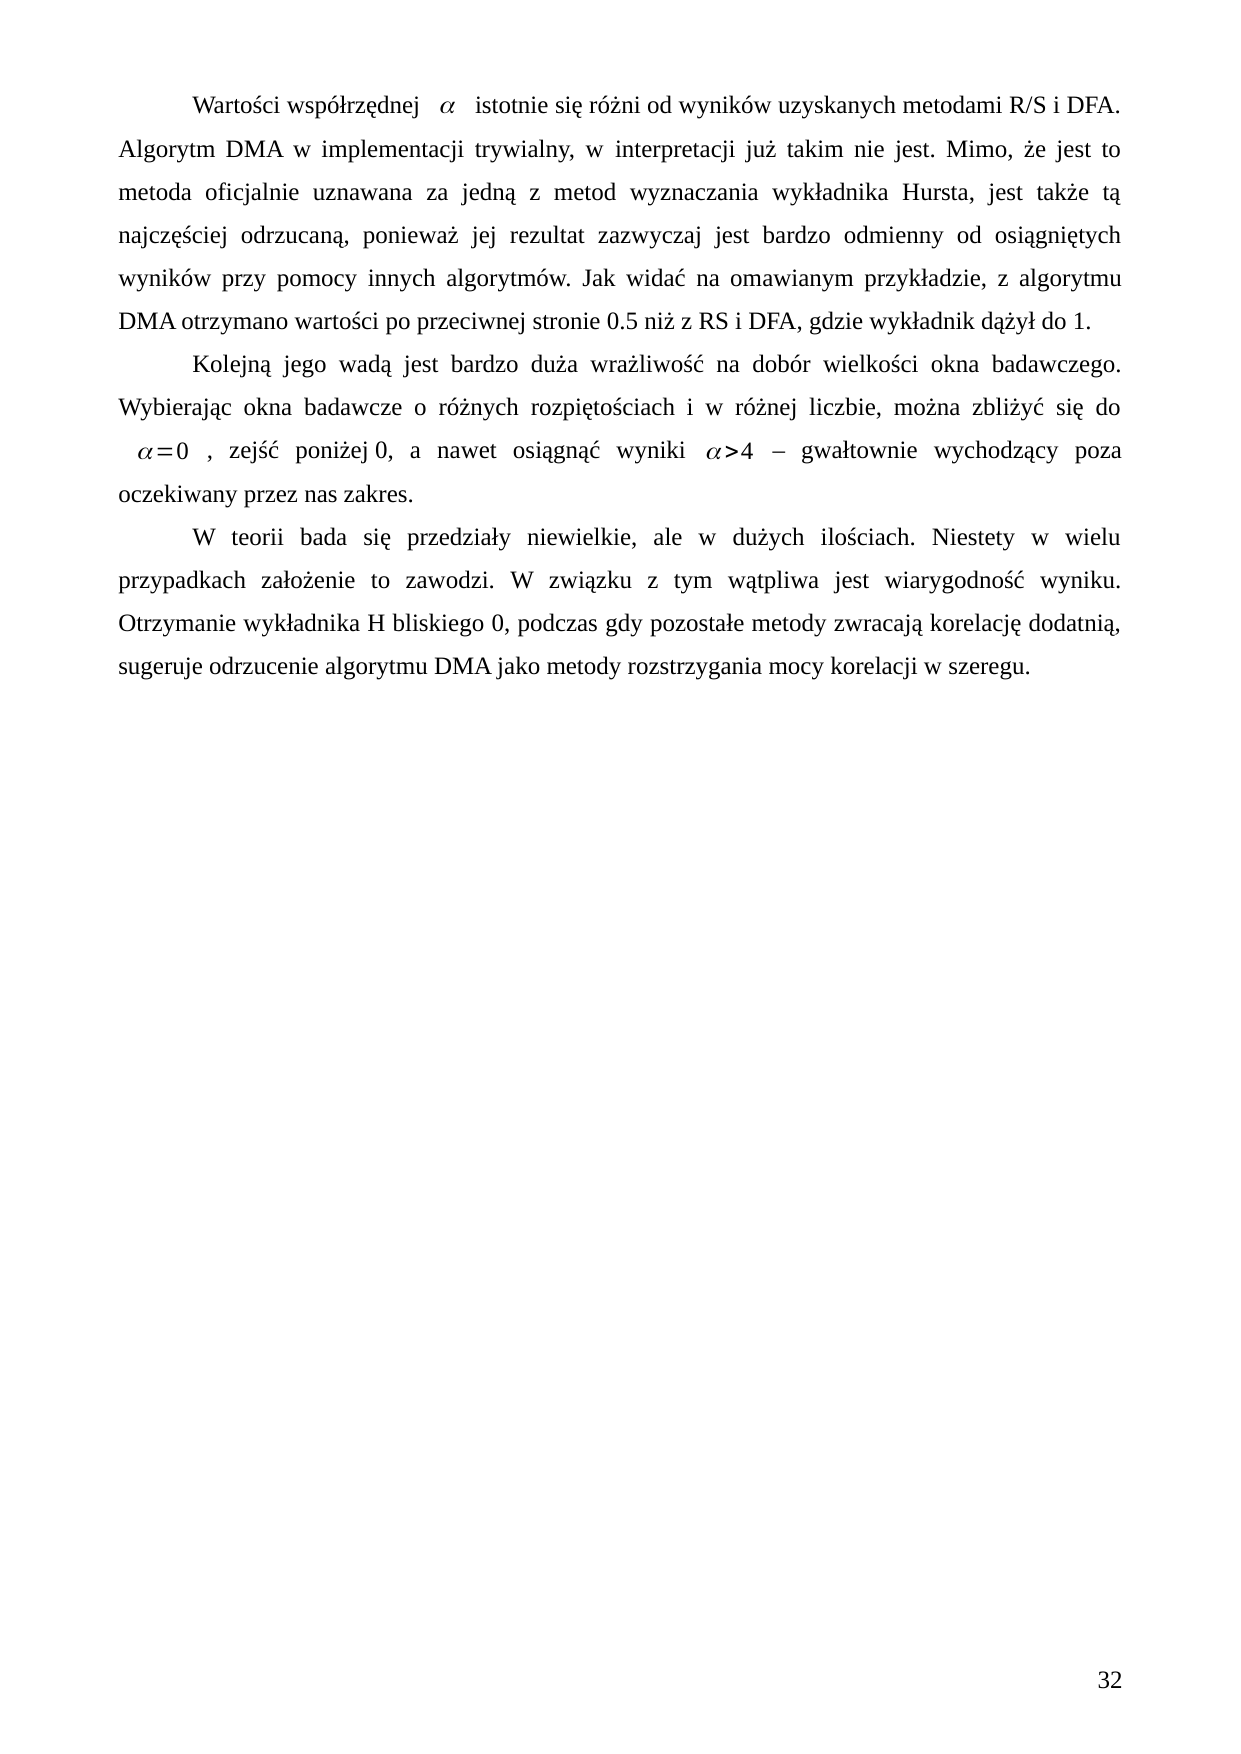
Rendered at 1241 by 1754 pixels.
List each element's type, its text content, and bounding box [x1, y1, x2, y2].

text Kolejną jego wadą jest bardzo duża wrażliwość na dobór wielkości okna badawczego. Wybierając okna badawcze o różnych rozpiętościach i w różnej liczbie, można zbliżyć się do, zejść poniżej 0, a nawet osiągnąć wyniki– gwałtownie wychodzący poza oczekiwany przez nas zakres. [118, 349, 1122, 507]
text W teorii bada się przedziały niewielkie, ale w dużych ilościach. Niestety w wielu przypadkach założenie to zawodzi. W związku z tym wątpliwa jest wiarygodność wyniku. Otrzymanie wykładnika H bliskiego 0, podczas gdy pozostałe metody zwracają korelację dodatnią, sugeruje odrzucenie algorytmu DMA jako metody rozstrzygania mocy korelacji w szeregu. [118, 522, 1122, 680]
text Wartości współrzędnejistotnie się różni od wyników uzyskanych metodami R/S i DFA. Algorytm DMA w implementacji trywialny, w interpretacji już takim nie jest. Mimo, że jest to metoda oficjalnie uznawana za jedną z metod wyznaczania wykładnika Hursta, jest także tą najczęściej odrzucaną, ponieważ jej rezultat zazwyczaj jest bardzo odmienny od osiągniętych wyników przy pomocy innych algorytmów. Jak widać na omawianym przykładzie, z algorytmu DMA otrzymano wartości po przeciwnej stronie 0.5 niż z RS i DFA, gdzie wykładnik dążył do 1. [118, 91, 1122, 335]
